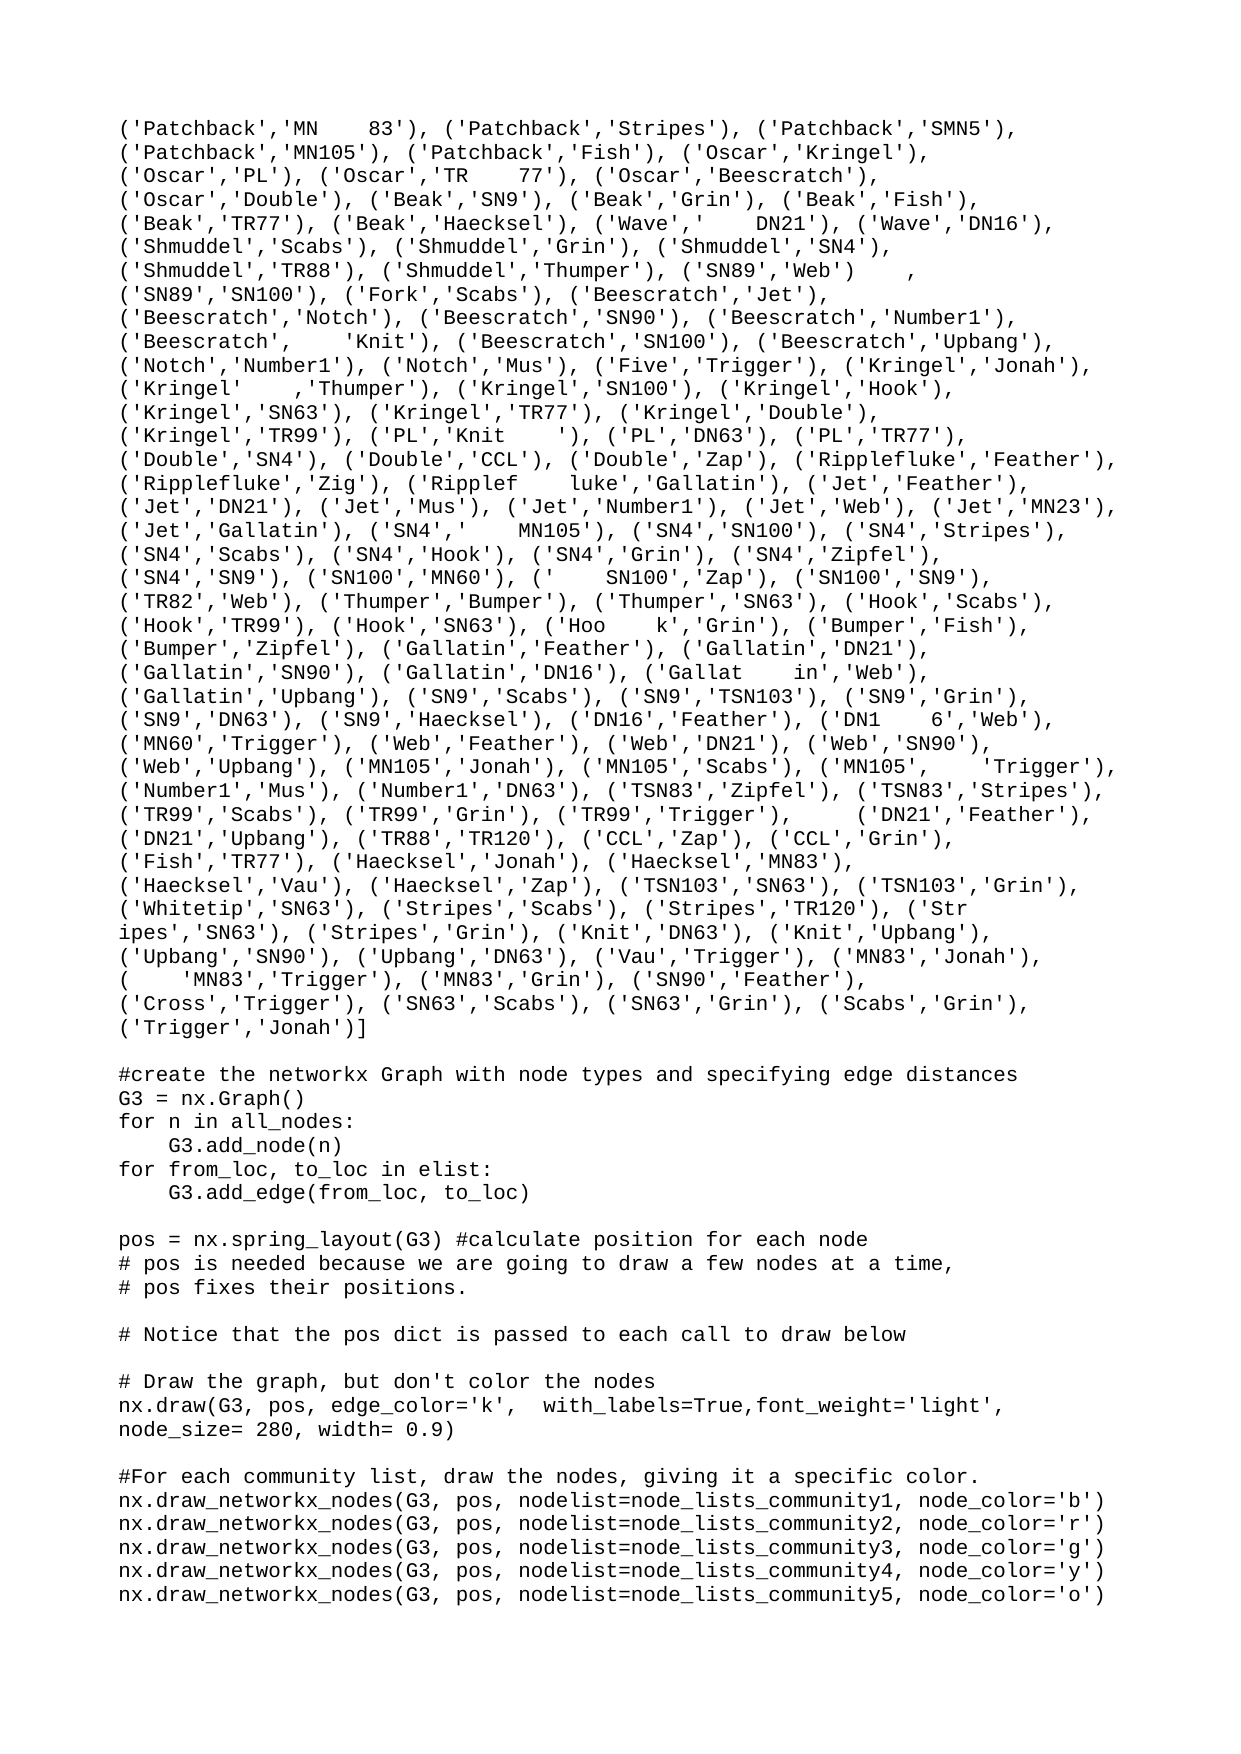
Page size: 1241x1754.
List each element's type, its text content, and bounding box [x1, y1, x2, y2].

text #For each community list, draw the nodes, giving it a specific color. [118, 1466, 1122, 1489]
text G3 = nx.Graph() [118, 1088, 1122, 1111]
text # Notice that the pos dict is passed to each call to draw below [118, 1324, 1122, 1348]
text for from_loc, to_loc in elist: [118, 1158, 1122, 1182]
text nx.draw_networkx_nodes(G3, pos, nodelist=node_lists_community2, node_color='r') [118, 1513, 1122, 1537]
text G3.add_node(n) [118, 1135, 1122, 1158]
text # pos is needed because we are going to draw a few nodes at a time, [118, 1253, 1122, 1277]
text ('Patchback','MN 83'), ('Patchback','Stripes'), ('Patchback','SMN5'), ('Patchback','MN105'), ('Patchback','Fish'), ('Oscar','Kringel'), ('Oscar','PL'), ('Oscar','TR 77'), ('Oscar','Beescratch'), ('Oscar','Double'), ('Beak','SN9'), ('Beak','Grin'), ('Beak','Fish'), ('Beak','TR77'), ('Beak','Haecksel'), ('Wave',' DN21'), ('Wave','DN16'), ('Shmuddel','Scabs'), ('Shmuddel','Grin'), ('Shmuddel','SN4'), ('Shmuddel','TR88'), ('Shmuddel','Thumper'), ('SN89','Web') , ('SN89','SN100'), ('Fork','Scabs'), ('Beescratch','Jet'), ('Beescratch','Notch'), ('Beescratch','SN90'), ('Beescratch','Number1'), ('Beescratch', 'Knit'), ('Beescratch','SN100'), ('Beescratch','Upbang'), ('Notch','Number1'), ('Notch','Mus'), ('Five','Trigger'), ('Kringel','Jonah'), ('Kringel' ,'Thumper'), ('Kringel','SN100'), ('Kringel','Hook'), ('Kringel','SN63'), ('Kringel','TR77'), ('Kringel','Double'), ('Kringel','TR99'), ('PL','Knit '), ('PL','DN63'), ('PL','TR77'), ('Double','SN4'), ('Double','CCL'), ('Double','Zap'), ('Ripplefluke','Feather'), ('Ripplefluke','Zig'), ('Ripplef luke','Gallatin'), ('Jet','Feather'), ('Jet','DN21'), ('Jet','Mus'), ('Jet','Number1'), ('Jet','Web'), ('Jet','MN23'), ('Jet','Gallatin'), ('SN4',' MN105'), ('SN4','SN100'), ('SN4','Stripes'), ('SN4','Scabs'), ('SN4','Hook'), ('SN4','Grin'), ('SN4','Zipfel'), ('SN4','SN9'), ('SN100','MN60'), (' SN100','Zap'), ('SN100','SN9'), ('TR82','Web'), ('Thumper','Bumper'), ('Thumper','SN63'), ('Hook','Scabs'), ('Hook','TR99'), ('Hook','SN63'), ('Hoo k','Grin'), ('Bumper','Fish'), ('Bumper','Zipfel'), ('Gallatin','Feather'), ('Gallatin','DN21'), ('Gallatin','SN90'), ('Gallatin','DN16'), ('Gallat in','Web'), ('Gallatin','Upbang'), ('SN9','Scabs'), ('SN9','TSN103'), ('SN9','Grin'), ('SN9','DN63'), ('SN9','Haecksel'), ('DN16','Feather'), ('DN1 6','Web'), ('MN60','Trigger'), ('Web','Feather'), ('Web','DN21'), ('Web','SN90'), ('Web','Upbang'), ('MN105','Jonah'), ('MN105','Scabs'), ('MN105', 'Trigger'), ('Number1','Mus'), ('Number1','DN63'), ('TSN83','Zipfel'), ('TSN83','Stripes'), ('TR99','Scabs'), ('TR99','Grin'), ('TR99','Trigger'), ('DN21','Feather'), ('DN21','Upbang'), ('TR88','TR120'), ('CCL','Zap'), ('CCL','Grin'), ('Fish','TR77'), ('Haecksel','Jonah'), ('Haecksel','MN83'), ('Haecksel','Vau'), ('Haecksel','Zap'), ('TSN103','SN63'), ('TSN103','Grin'), ('Whitetip','SN63'), ('Stripes','Scabs'), ('Stripes','TR120'), ('Str ipes','SN63'), ('Stripes','Grin'), ('Knit','DN63'), ('Knit','Upbang'), ('Upbang','SN90'), ('Upbang','DN63'), ('Vau','Trigger'), ('MN83','Jonah'), ( 'MN83','Trigger'), ('MN83','Grin'), ('SN90','Feather'), ('Cross','Trigger'), ('SN63','Scabs'), ('SN63','Grin'), ('Scabs','Grin'), ('Trigger','Jonah')] [118, 118, 1122, 1040]
text # pos fixes their positions. [118, 1277, 1122, 1300]
text for n in all_nodes: [118, 1111, 1122, 1135]
text nx.draw_networkx_nodes(G3, pos, nodelist=node_lists_community4, node_color='y') [118, 1561, 1122, 1584]
text nx.draw_networkx_nodes(G3, pos, nodelist=node_lists_community3, node_color='g') [118, 1537, 1122, 1561]
text nx.draw(G3, pos, edge_color='k', with_labels=True,font_weight='light', node_size= 280, width= 0.9) [118, 1395, 1122, 1442]
text pos = nx.spring_layout(G3) #calculate position for each node [118, 1229, 1122, 1253]
text G3.add_edge(from_loc, to_loc) [118, 1182, 1122, 1206]
text nx.draw_networkx_nodes(G3, pos, nodelist=node_lists_community1, node_color='b') [118, 1489, 1122, 1513]
text nx.draw_networkx_nodes(G3, pos, nodelist=node_lists_community5, node_color='o') [118, 1584, 1122, 1608]
text #create the networkx Graph with node types and specifying edge distances [118, 1064, 1122, 1088]
text # Draw the graph, but don't color the nodes [118, 1371, 1122, 1395]
